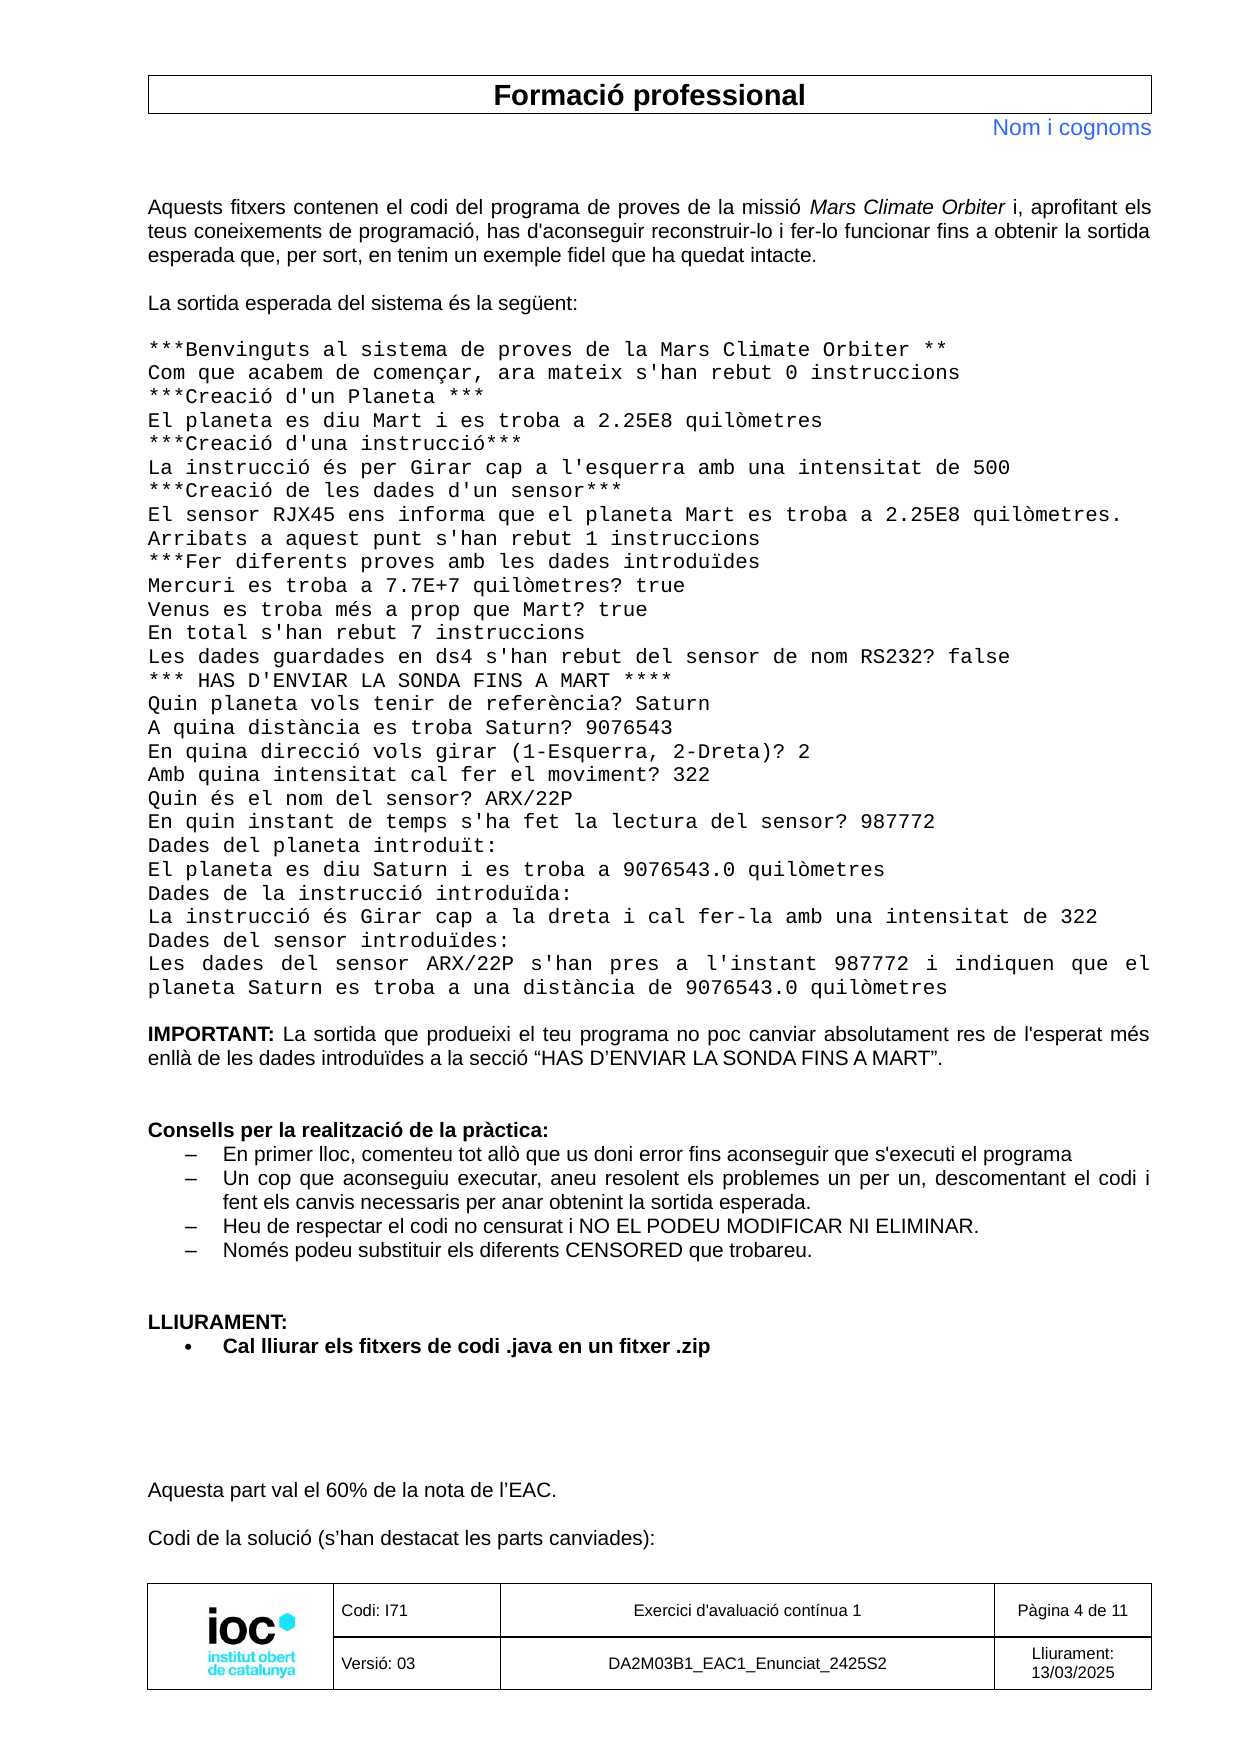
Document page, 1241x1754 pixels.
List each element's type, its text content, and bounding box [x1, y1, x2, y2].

text En total s'han rebut 7 instruccions [148, 622, 1151, 646]
text LLIURAMENT: [148, 1310, 1151, 1334]
text ***Benvinguts al sistema de proves de la Mars Climate Orbiter ** [148, 339, 1151, 362]
text ***Creació de les dades d'un sensor*** [148, 481, 1151, 504]
text Les dades del sensor ARX/22P s'han pres a l'instant 987772 i indiquen que el planeta Saturn es troba a una distància de 9076543.0 quilòmetres [148, 953, 1151, 1001]
text Venus es troba més a prop que Mart? true [148, 599, 1151, 622]
text Aquesta part val el 60% de la nota de l’EAC. [148, 1478, 1151, 1502]
text Aquests fitxers contenen el codi del programa de proves de la missió Mars Climate Orbiter i, aprofitant els teus coneixements de programació, has d'aconseguir reconstruir-lo i fer-lo funcionar fins a obtenir la sortida esperada que, per sort, en tenim un exemple fidel que ha quedat intacte. [148, 195, 1151, 267]
text El planeta es diu Saturn i es troba a 9076543.0 quilòmetres [148, 859, 1151, 882]
text Dades del planeta introduït: [148, 835, 1151, 859]
text Les dades guardades en ds4 s'han rebut del sensor de nom RS232? false [148, 646, 1151, 670]
text En quina direcció vols girar (1-Esquerra, 2-Dreta)? 2 [148, 741, 1151, 764]
list En primer lloc, comenteu tot allò que us doni error fins aconseguir que s'executi el programa [185, 1142, 1151, 1166]
text Mercuri es troba a 7.7E+7 quilòmetres? true [148, 575, 1151, 599]
text Arribats a aquest punt s'han rebut 1 instruccions [148, 528, 1151, 551]
text Dades del sensor introduïdes: [148, 930, 1151, 953]
list Un cop que aconseguiu executar, aneu resolent els problemes un per un, descomentant el codi i fent els canvis necessaris per anar obtenint la sortida esperada. [185, 1166, 1151, 1214]
text Dades de la instrucció introduïda: [148, 882, 1151, 906]
text Consells per la realització de la pràctica: [148, 1118, 1151, 1142]
text El planeta es diu Mart i es troba a 2.25E8 quilòmetres [148, 409, 1151, 433]
text ***Fer diferents proves amb les dades introduïdes [148, 551, 1151, 575]
list Només podeu substituir els diferents CENSORED que trobareu. [185, 1238, 1151, 1262]
text La sortida esperada del sistema és la següent: [148, 291, 1151, 315]
text A quina distància es troba Saturn? 9076543 [148, 717, 1151, 741]
list Cal lliurar els fitxers de codi .java en un fitxer .zip [185, 1334, 1151, 1358]
list Heu de respectar el codi no censurat i NO EL PODEU MODIFICAR NI ELIMINAR. [185, 1214, 1151, 1238]
text La instrucció és Girar cap a la dreta i cal fer-la amb una intensitat de 322 [148, 906, 1151, 930]
text Quin és el nom del sensor? ARX/22P [148, 788, 1151, 812]
text Amb quina intensitat cal fer el moviment? 322 [148, 764, 1151, 788]
text ***Creació d'una instrucció*** [148, 433, 1151, 457]
text Quin planeta vols tenir de referència? Saturn [148, 693, 1151, 717]
text La instrucció és per Girar cap a l'esquerra amb una intensitat de 500 [148, 457, 1151, 481]
text El sensor RJX45 ens informa que el planeta Mart es troba a 2.25E8 quilòmetres. [148, 504, 1151, 528]
text Com que acabem de començar, ara mateix s'han rebut 0 instruccions [148, 362, 1151, 386]
text Codi de la solució (s’han destacat les parts canviades): [148, 1502, 1151, 1550]
text En quin instant de temps s'ha fet la lectura del sensor? 987772 [148, 812, 1151, 835]
text IMPORTANT: La sortida que produeixi el teu programa no poc canviar absolutament res de l'esperat més enllà de les dades introduïdes a la secció “HAS D’ENVIAR LA SONDA FINS A MART”. [148, 1022, 1151, 1070]
text ***Creació d'un Planeta *** [148, 386, 1151, 409]
text *** HAS D'ENVIAR LA SONDA FINS A MART **** [148, 670, 1151, 693]
